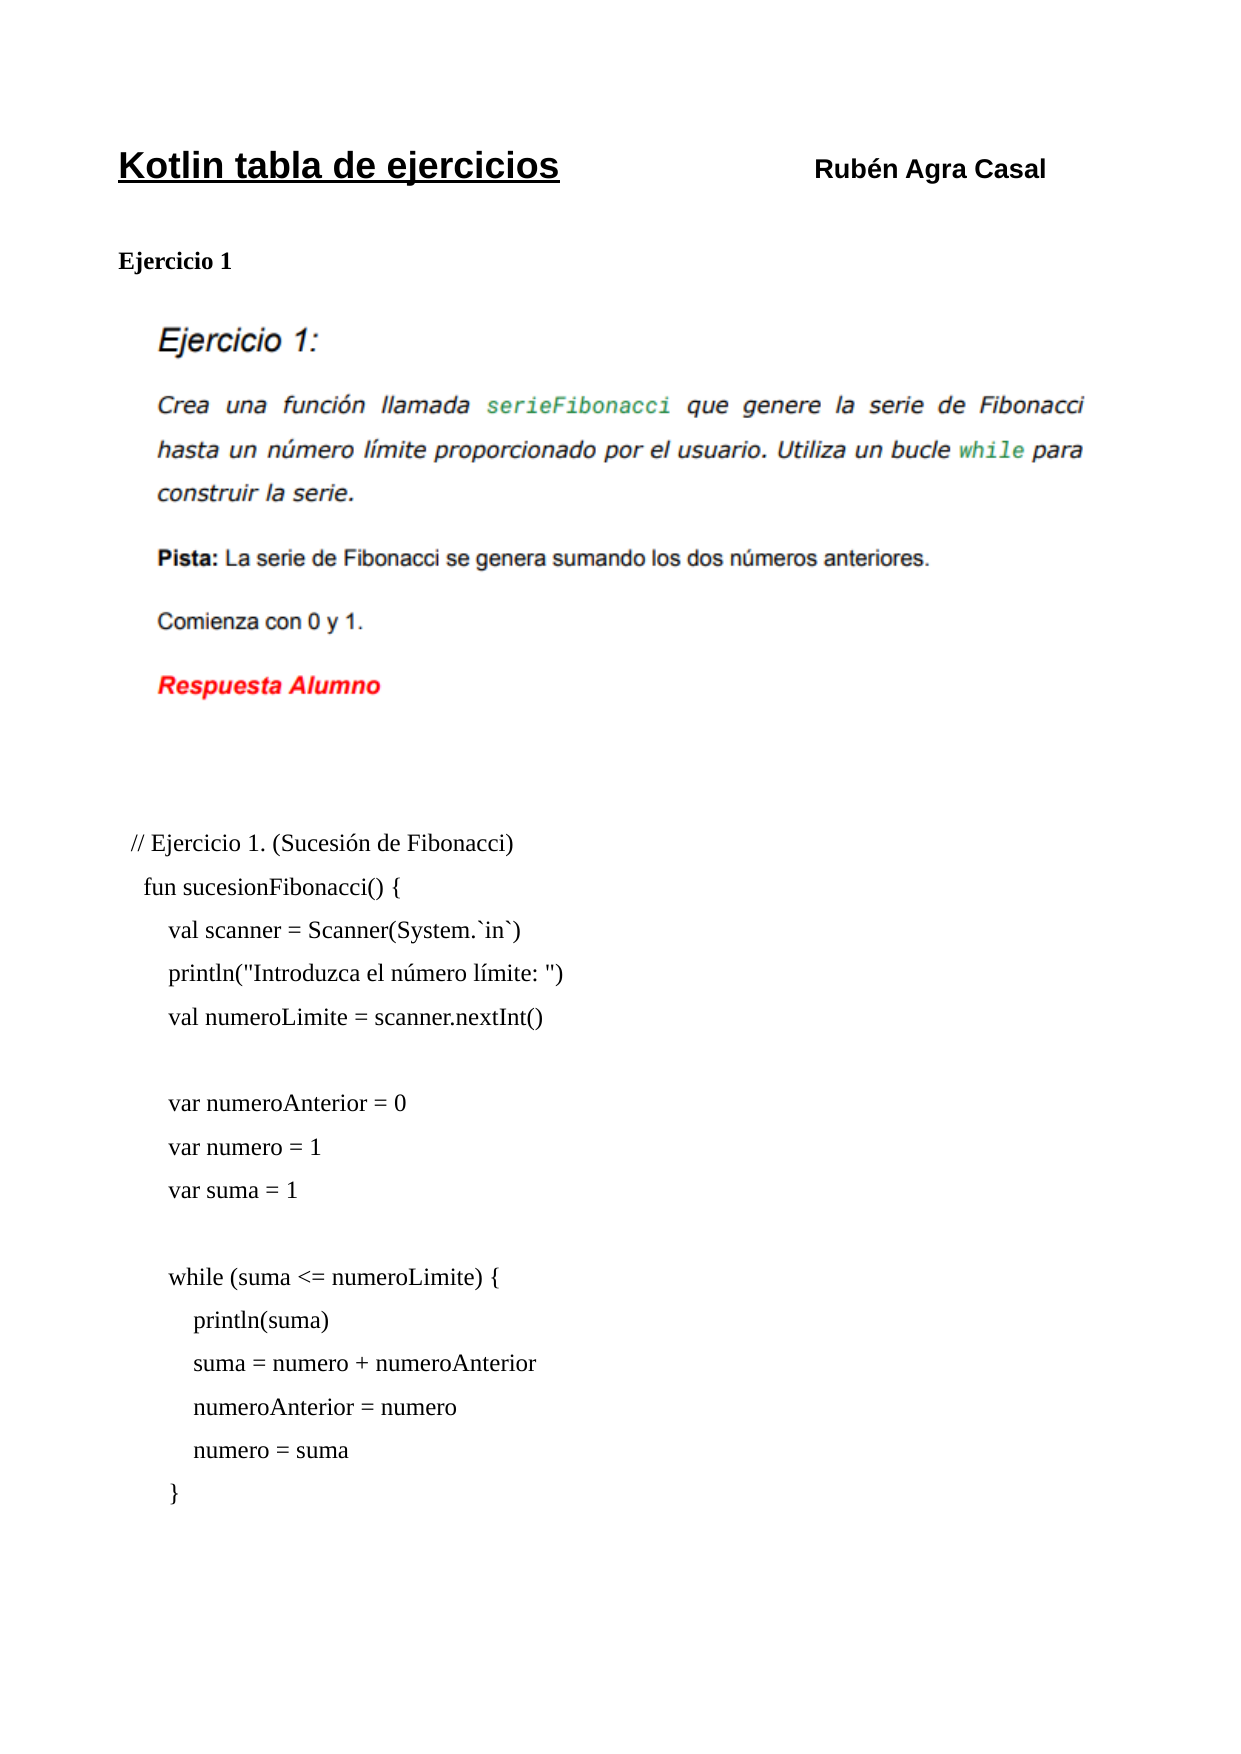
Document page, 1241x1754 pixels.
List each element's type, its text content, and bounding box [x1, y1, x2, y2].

picture [118, 293, 1123, 762]
text while (suma <= numeroLimite) { [118, 1262, 1122, 1291]
text suma = numero + numeroAnterior [118, 1348, 1122, 1377]
text } [118, 1478, 1122, 1507]
text numero = suma [118, 1435, 1122, 1464]
text val numeroLimite = scanner.nextInt() [118, 1002, 1122, 1031]
subtitle Kotlin tabla de ejercicios Rubén Agra Casal [118, 143, 1122, 186]
text fun sucesionFibonacci() { [118, 872, 1122, 901]
text // Ejercicio 1. (Sucesión de Fibonacci) [118, 828, 1122, 857]
text var numero = 1 [118, 1132, 1122, 1161]
text println(suma) [118, 1305, 1122, 1334]
text val scanner = Scanner(System.`in`) [118, 915, 1122, 944]
text var suma = 1 [118, 1175, 1122, 1204]
text var numeroAnterior = 0 [118, 1088, 1122, 1117]
text Ejercicio 1 [118, 246, 1122, 275]
text numeroAnterior = numero [118, 1392, 1122, 1421]
text println("Introduzca el número límite: ") [118, 958, 1122, 987]
